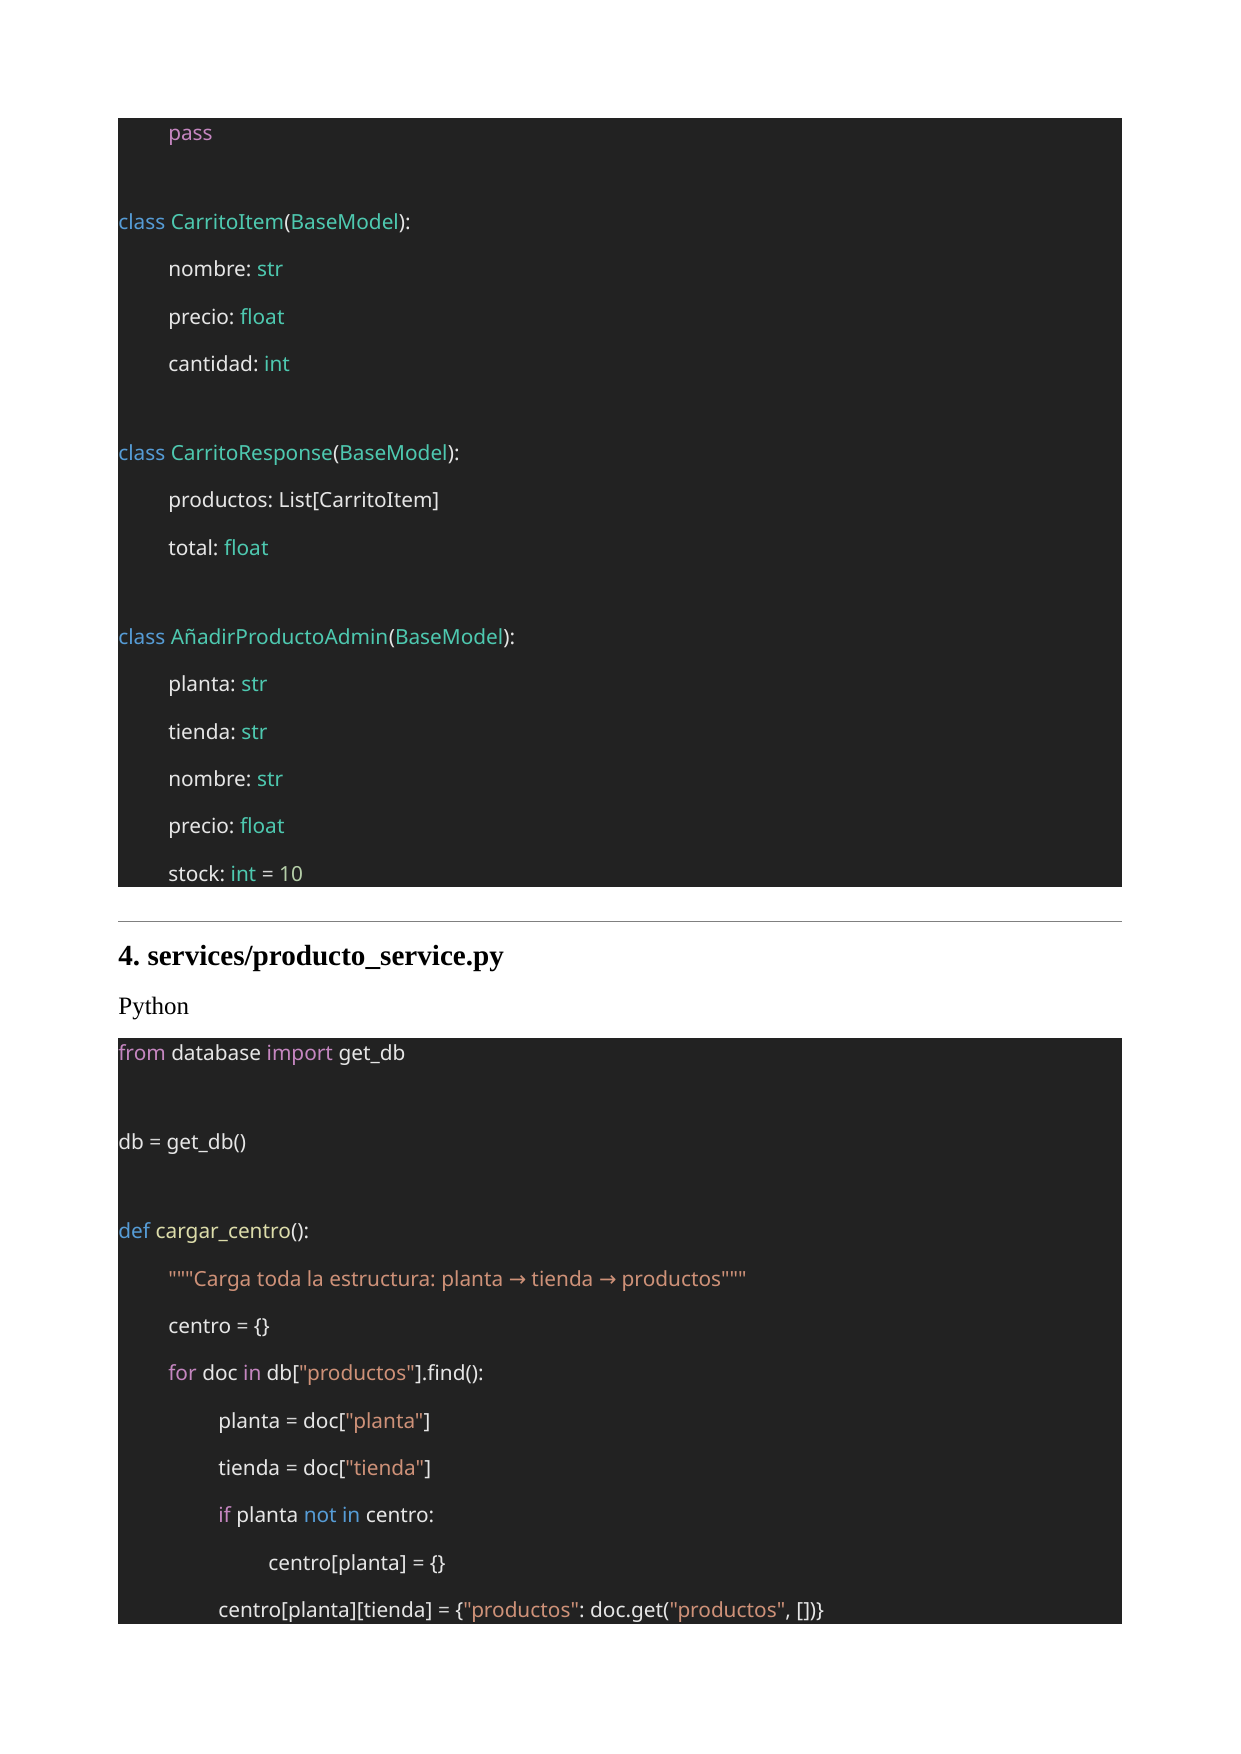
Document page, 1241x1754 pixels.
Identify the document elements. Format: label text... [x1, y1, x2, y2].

text class AñadirProductoAdmin(BaseModel): [118, 622, 1122, 651]
text class CarritoResponse(BaseModel): [118, 438, 1122, 467]
text tienda = doc["tienda"] [118, 1453, 1122, 1482]
text from database import get_db [118, 1038, 1122, 1067]
text tienda: str [118, 717, 1122, 745]
text class CarritoItem(BaseModel): [118, 207, 1122, 236]
text productos: List[CarritoItem] [118, 486, 1122, 514]
text centro[planta] = {} [118, 1548, 1122, 1577]
text cantidad: int [118, 349, 1122, 378]
text db = get_db() [118, 1127, 1122, 1156]
text total: float [118, 533, 1122, 562]
text pass [118, 118, 1122, 147]
text planta: str [118, 669, 1122, 698]
subtitle 4. services/producto_service.py [118, 938, 1122, 971]
text planta = doc["planta"] [118, 1406, 1122, 1434]
text if planta not in centro: [118, 1501, 1122, 1529]
text precio: float [118, 812, 1122, 840]
text def cargar_centro(): [118, 1216, 1122, 1245]
text for doc in db["productos"].find(): [118, 1358, 1122, 1387]
text Python [118, 991, 1122, 1020]
text nombre: str [118, 254, 1122, 283]
text """Carga toda la estructura: planta → tienda → productos""" [118, 1264, 1122, 1292]
text centro[planta][tienda] = {"productos": doc.get("productos", [])} [118, 1595, 1122, 1624]
text centro = {} [118, 1311, 1122, 1339]
text precio: float [118, 302, 1122, 330]
text nombre: str [118, 764, 1122, 793]
text stock: int = 10 [118, 859, 1122, 887]
